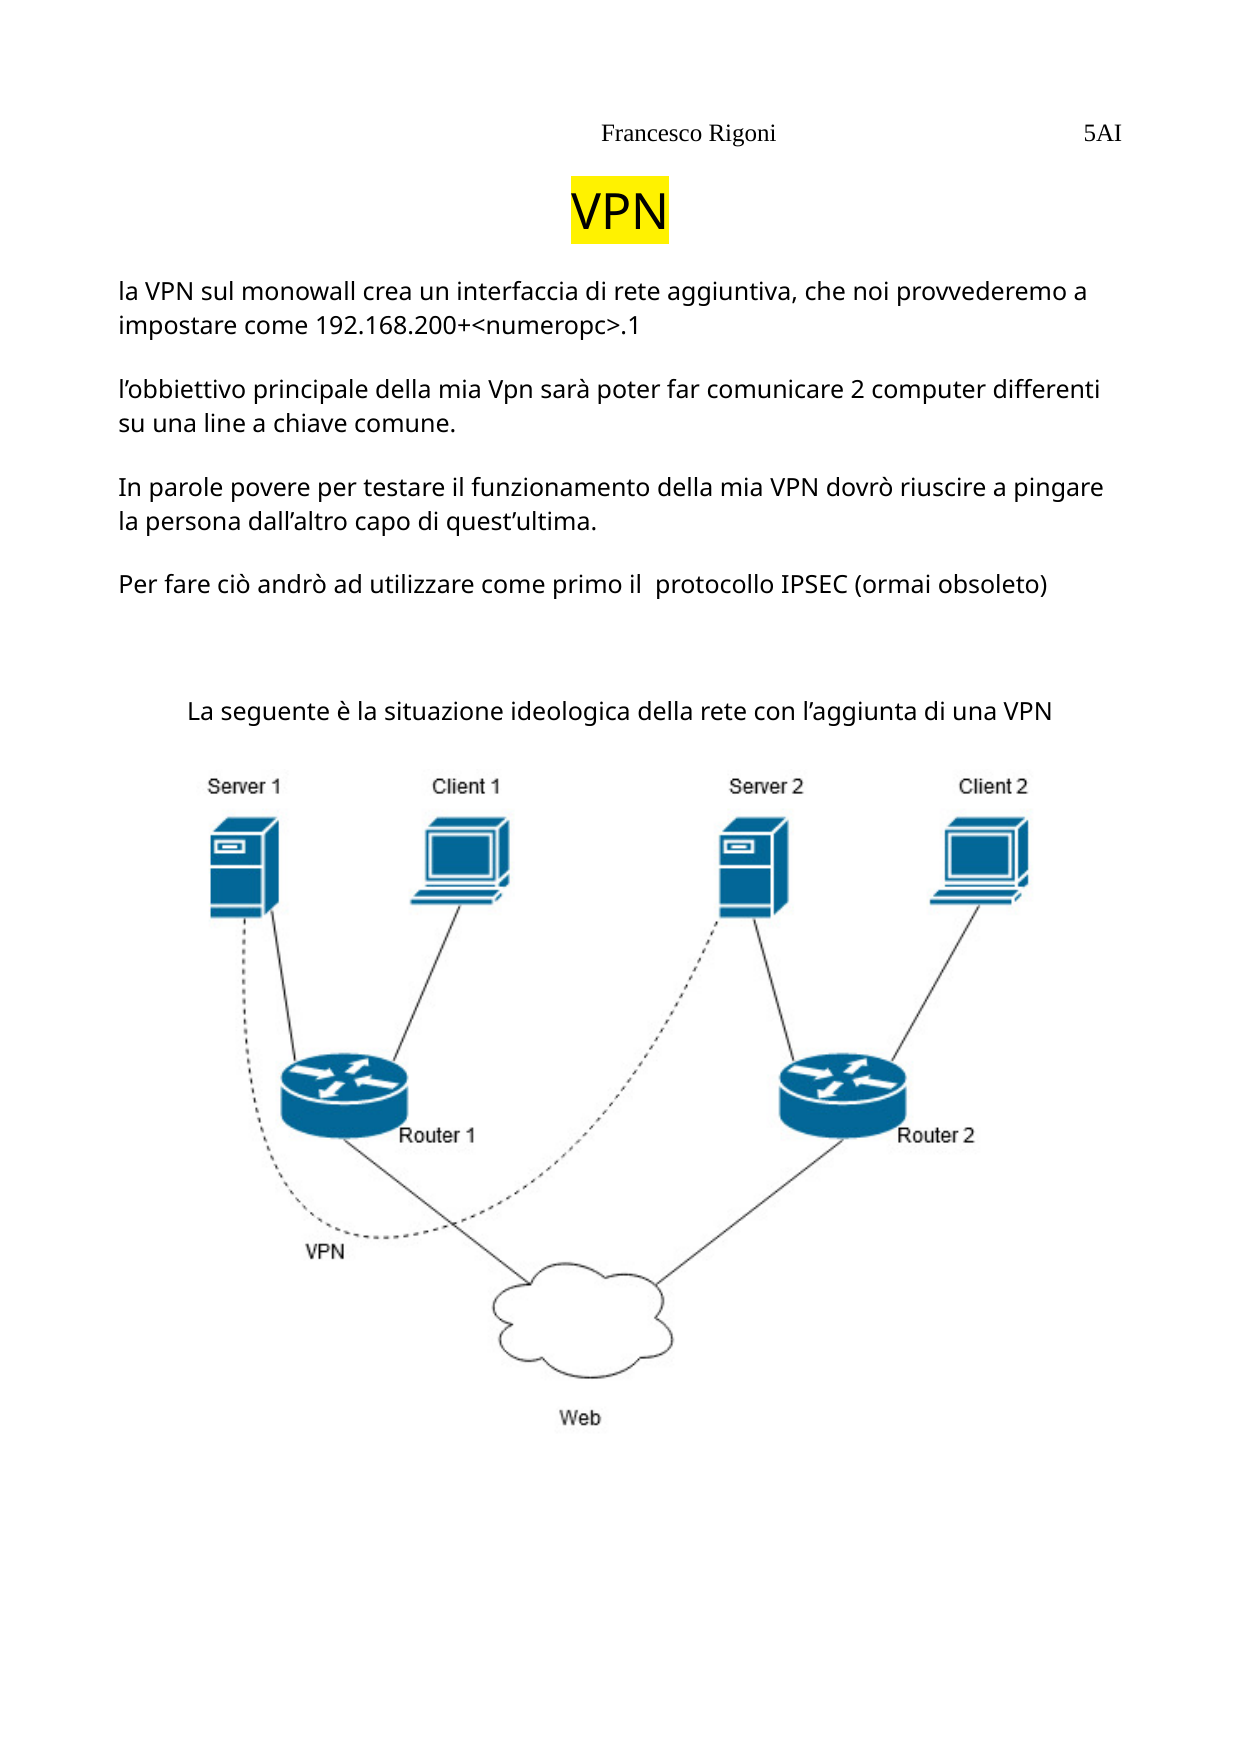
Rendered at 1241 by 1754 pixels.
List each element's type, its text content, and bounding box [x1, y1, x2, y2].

text In parole povere per testare il funzionamento della mia VPN dovrò riuscire a pingare la persona dall’altro capo di quest’ultima. [118, 469, 1122, 537]
text la VPN sul monowall crea un interfaccia di rete aggiuntiva, che noi provvederemo a impostare come 192.168.200+<numeropc>.1 [118, 274, 1122, 342]
picture [196, 769, 1045, 1437]
text La seguente è la situazione ideologica della rete con l’aggiunta di una VPN [118, 694, 1122, 728]
text l’obbiettivo principale della mia Vpn sarà poter far comunicare 2 computer differenti su una line a chiave comune. [118, 372, 1122, 440]
text Per fare ciò andrò ad utilizzare come primo il protocollo IPSEC (ormai obsoleto) [118, 567, 1122, 601]
text VPN [118, 176, 1122, 244]
